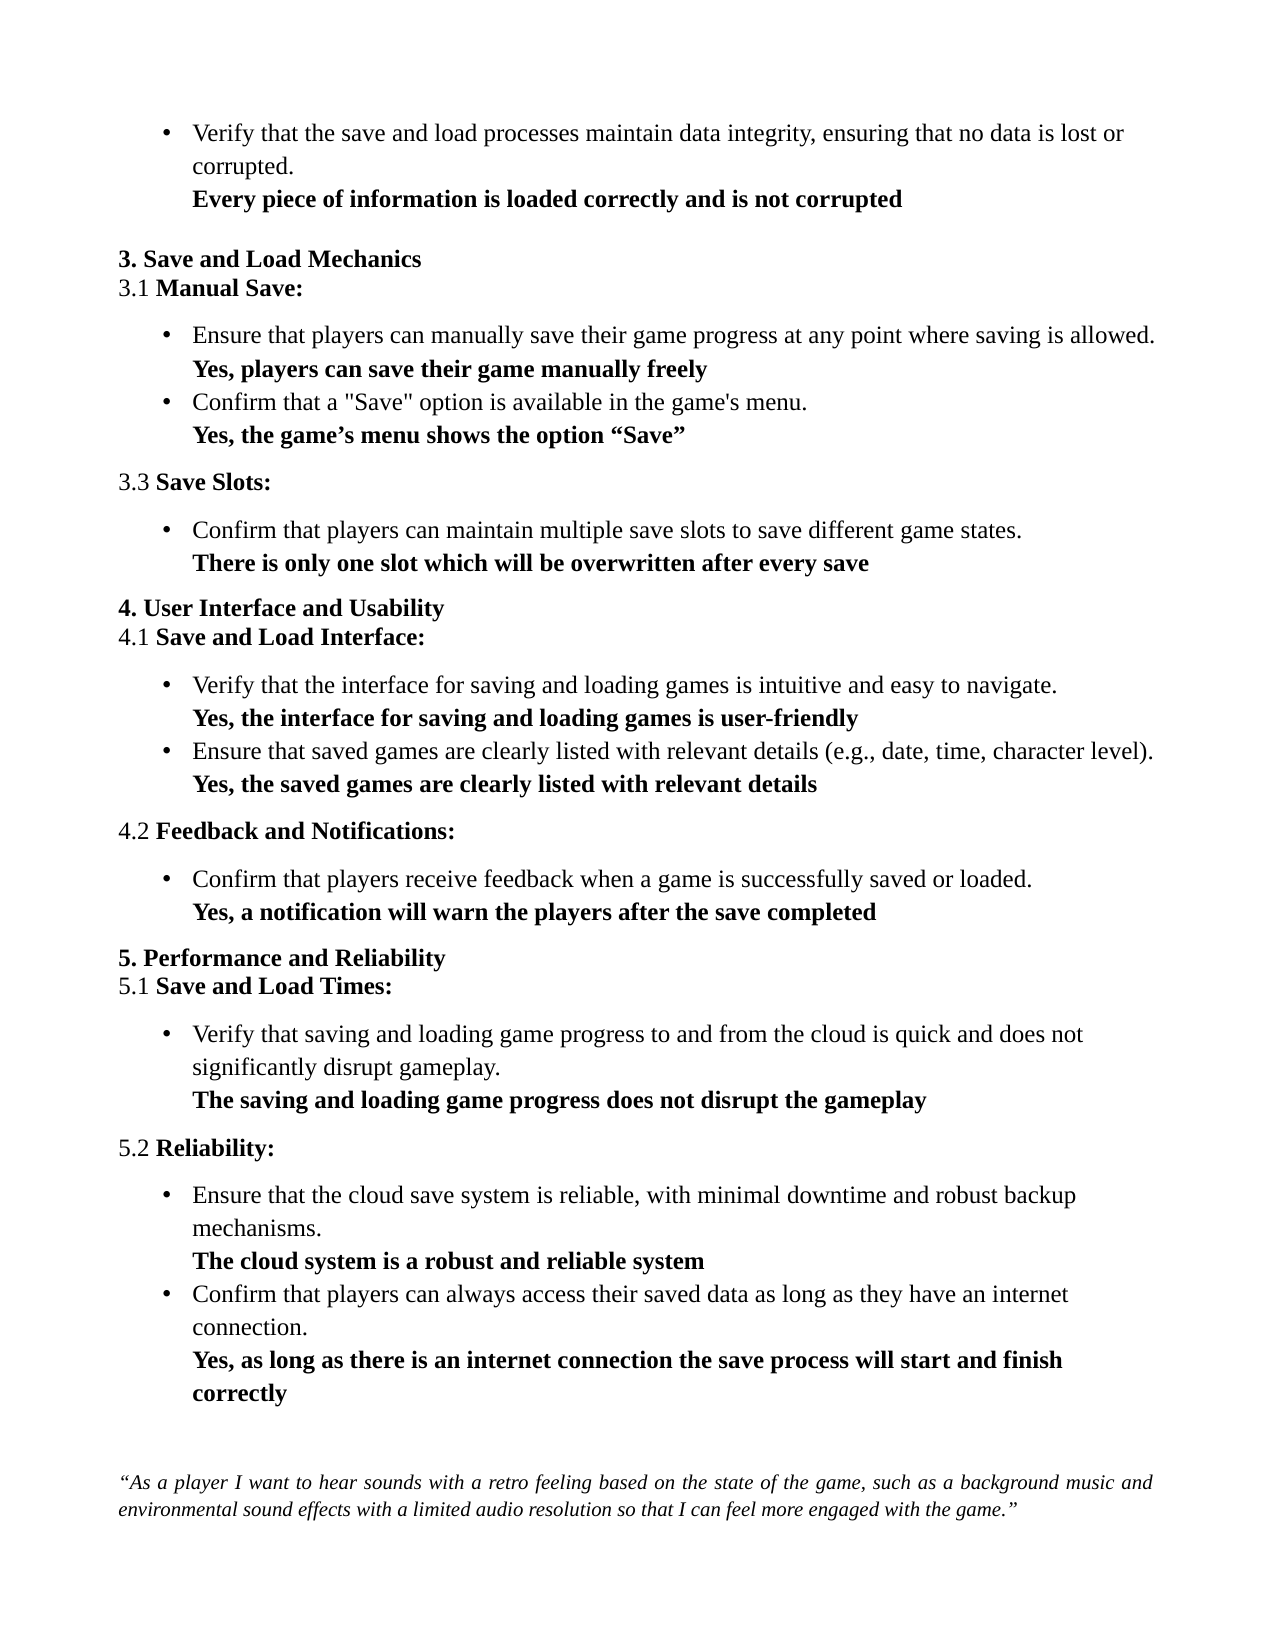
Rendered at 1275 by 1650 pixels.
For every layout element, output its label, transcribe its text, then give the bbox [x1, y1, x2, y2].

text 4.2 Feedback and Notifications: [118, 816, 1157, 845]
list Confirm that a "Save" option is available in the game's menu. Yes, the game’s menu shows the option “Save” [162, 387, 1157, 448]
list Ensure that the cloud save system is reliable, with minimal downtime and robust backup mechanisms. The cloud system is a robust and reliable system [162, 1180, 1157, 1275]
text 4.1 Save and Load Interface: [118, 622, 1157, 651]
list Ensure that players can manually save their game progress at any point where saving is allowed. Yes, players can save their game manually freely [162, 321, 1157, 382]
text “As a player I want to hear sounds with a retro feeling based on the state of the game, such as a background music and environmental sound effects with a limited audio resolution so that I can feel more engaged with the game.” [118, 1470, 1157, 1521]
text 3.3 Save Slots: [118, 467, 1157, 496]
subtitle 3. Save and Load Mechanics [118, 244, 1157, 273]
list Confirm that players can maintain multiple save slots to save different game states. There is only one slot which will be overwritten after every save [162, 515, 1157, 577]
subtitle 4. User Interface and Usability [118, 593, 1157, 622]
text 3.1 Manual Save: [118, 273, 1157, 302]
list Verify that the save and load processes maintain data integrity, ensuring that no data is lost or corrupted. Every piece of information is loaded correctly and is not corrupted [162, 118, 1157, 213]
list Ensure that saved games are clearly listed with relevant details (e.g., date, time, character level). Yes, the saved games are clearly listed with relevant details [162, 736, 1157, 798]
subtitle 5. Performance and Reliability [118, 943, 1157, 971]
list Verify that saving and loading game progress to and from the cloud is quick and does not significantly disrupt gameplay. The saving and loading game progress does not disrupt the gameplay [162, 1019, 1157, 1114]
list Confirm that players receive feedback when a game is successfully saved or loaded. Yes, a notification will warn the players after the save completed [162, 864, 1157, 926]
text 5.2 Reliability: [118, 1133, 1157, 1161]
list Verify that the interface for saving and loading games is intuitive and easy to navigate. Yes, the interface for saving and loading games is user-friendly [162, 670, 1157, 732]
list Confirm that players can always access their saved data as long as they have an internet connection. Yes, as long as there is an internet connection the save process will start and finish correctly [162, 1279, 1157, 1407]
text 5.1 Save and Load Times: [118, 971, 1157, 1000]
